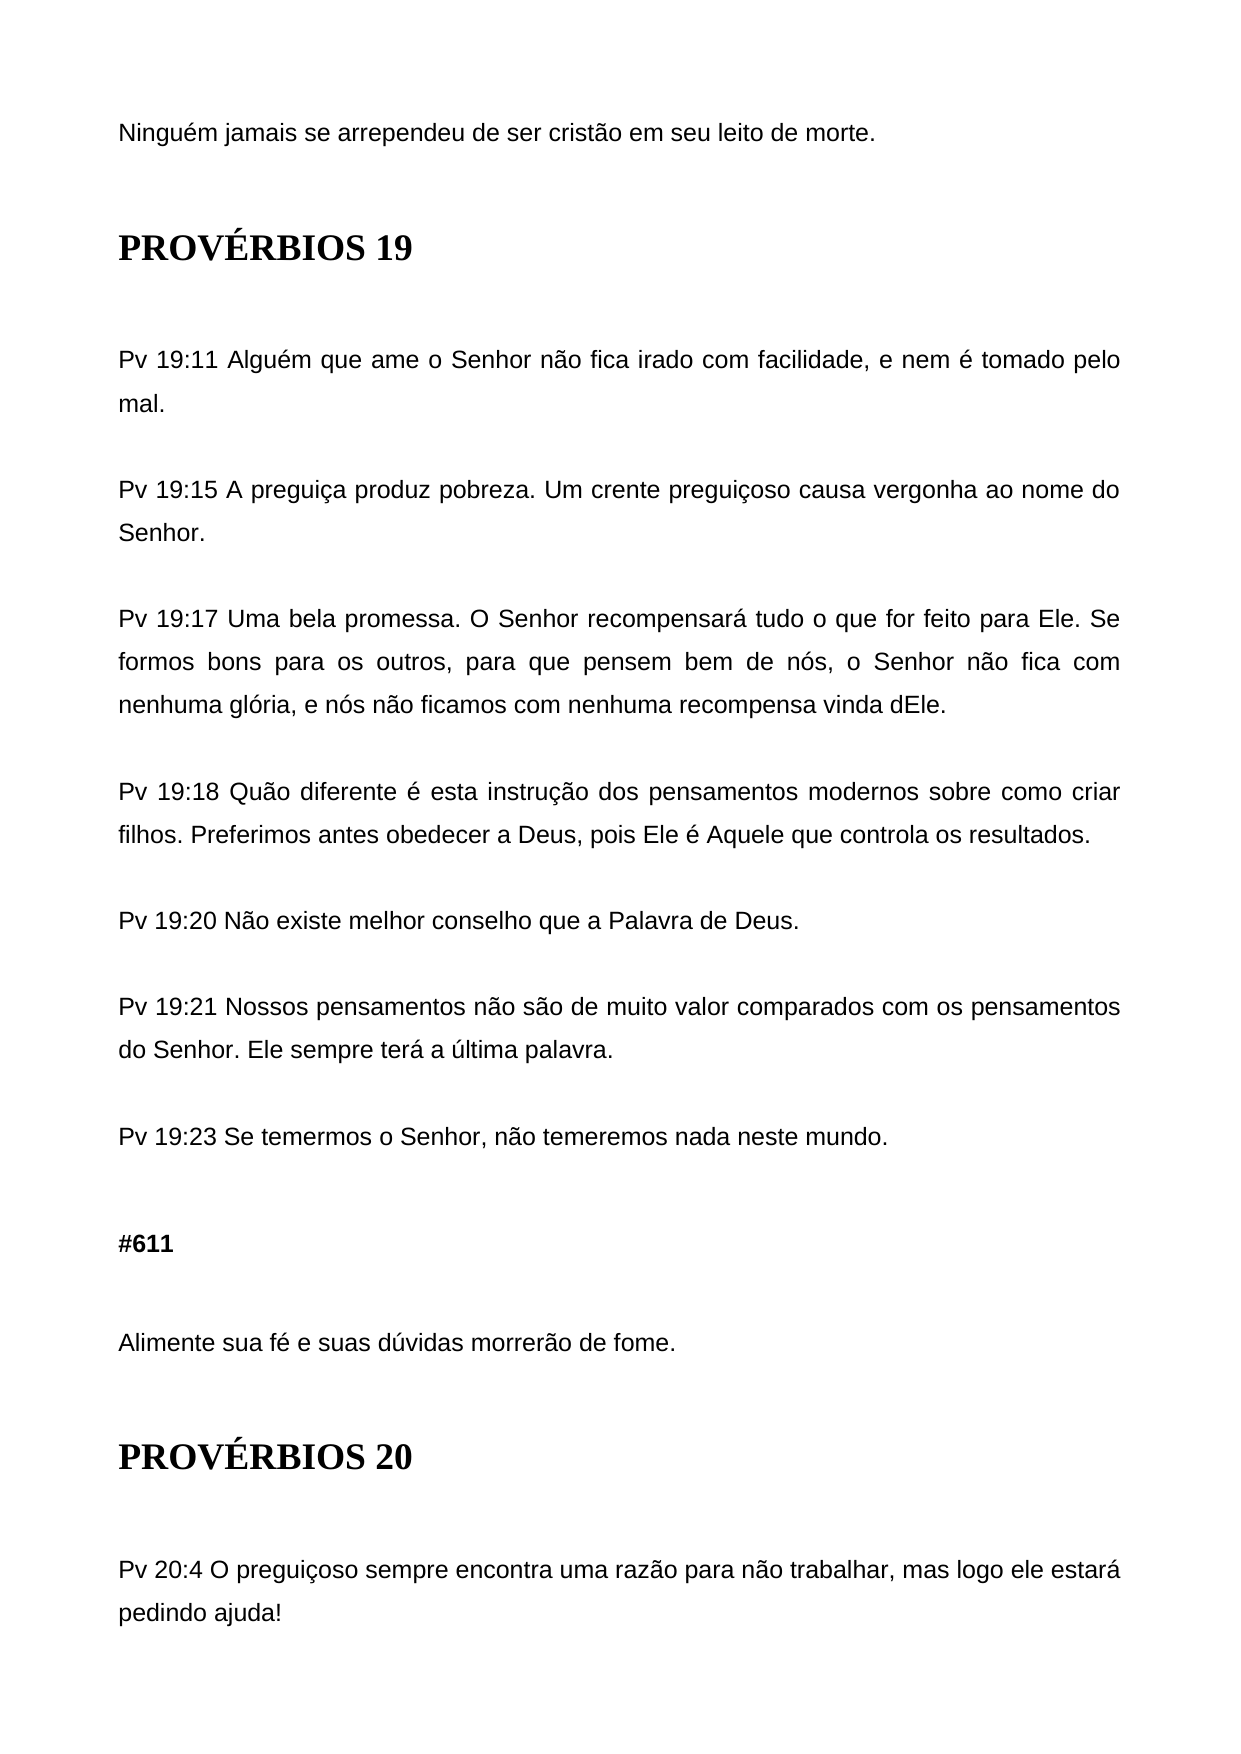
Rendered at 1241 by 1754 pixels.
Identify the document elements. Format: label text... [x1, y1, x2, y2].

text Pv 19:23 Se temermos o Senhor, não temeremos nada neste mundo. [118, 1122, 1122, 1151]
text Pv 19:17 Uma bela promessa. O Senhor recompensará tudo o que for feito para Ele. Se formos bons para os outros, para que pensem bem de nós, o Senhor não fica com nenhuma glória, e nós não ficamos com nenhuma recompensa vinda dEle. [118, 604, 1122, 719]
subtitle PROVÉRBIOS 19 [118, 225, 1122, 268]
text Pv 20:4 O preguiçoso sempre encontra uma razão para não trabalhar, mas logo ele estará pedindo ajuda! [118, 1555, 1122, 1627]
subtitle #611 [118, 1229, 1122, 1258]
text Pv 19:18 Quão diferente é esta instrução dos pensamentos modernos sobre como criar filhos. Preferimos antes obedecer a Deus, pois Ele é Aquele que controla os resultados. [118, 777, 1122, 849]
text Pv 19:11 Alguém que ame o Senhor não fica irado com facilidade, e nem é tomado pelo mal. [118, 346, 1122, 417]
text Pv 19:21 Nossos pensamentos não são de muito valor comparados com os pensamentos do Senhor. Ele sempre terá a última palavra. [118, 992, 1122, 1064]
text Ninguém jamais se arrependeu de ser cristão em seu leito de morte. [118, 118, 1122, 147]
text Alimente sua fé e suas dúvidas morrerão de fome. [118, 1328, 1122, 1356]
text Pv 19:20 Não existe melhor conselho que a Palavra de Deus. [118, 906, 1122, 935]
subtitle PROVÉRBIOS 20 [118, 1435, 1122, 1478]
text Pv 19:15 A preguiça produz pobreza. Um crente preguiçoso causa vergonha ao nome do Senhor. [118, 475, 1122, 547]
